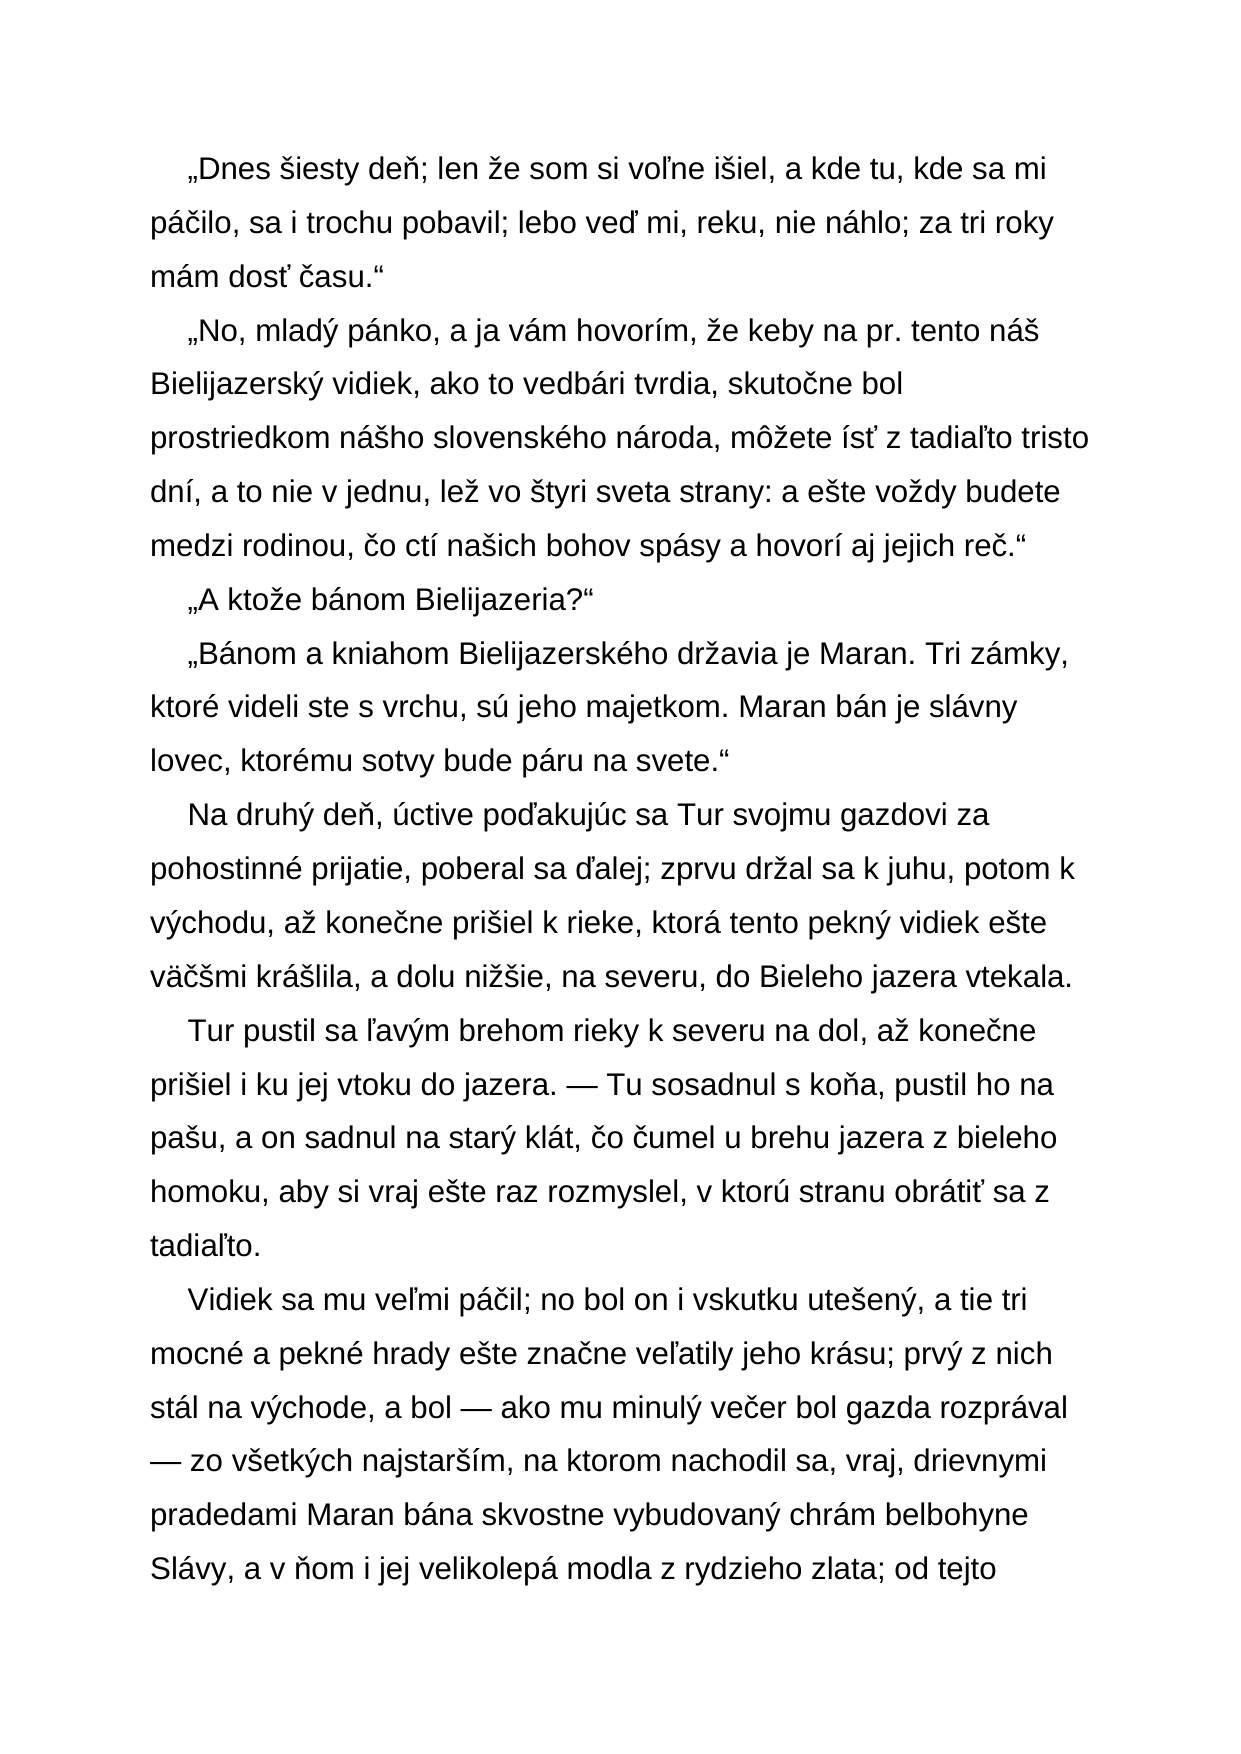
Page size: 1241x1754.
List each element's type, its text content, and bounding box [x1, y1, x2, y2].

text Vidiek sa mu veľmi páčil; no bol on i vskutku utešený, a tie tri mocné a pekné hrady ešte značne veľatily jeho krásu; prvý z nich stál na východe, a bol — ako mu minulý večer bol gazda rozprával — zo všetkých najstarším, na ktorom nachodil sa, vraj, drievnymi pradedami Maran bána skvostne vybudo­vaný chrám belbohyne Slávy, a v ňom i jej velikolepá modla z rydzieho zlata; od tejto [150, 1281, 1091, 1586]
text „A ktože bánom Bielijazeria?“ [150, 581, 1091, 617]
text Tur pustil sa ľavým brehom rieky k severu na dol, až konečne prišiel i ku jej vtoku do jazera. — Tu sosadnul s koňa, pustil ho na pašu, a on sadnul na starý klát, čo čumel u brehu jazera z bieleho homoku, aby si vraj ešte raz rozmyslel, v ktorú stranu obrátiť sa z tadiaľto. [150, 1012, 1091, 1263]
text „No, mladý pánko, a ja vám hovorím, že keby na pr. tento náš Bielijazerský vidiek, ako to vedbári tvrdia, skutočne bol prostriedkom nášho slo­venského národa, môžete ísť z tadiaľto tristo dní, a to nie v jednu, lež vo štyri sveta strany: a ešte voždy budete medzi rodinou, čo ctí našich bohov spásy a hovorí aj jejich reč.“ [150, 312, 1091, 563]
text Na druhý deň, úctive poďakujúc sa Tur svojmu gazdovi za pohostinné prijatie, poberal sa ďalej; zprvu držal sa k juhu, potom k východu, až konečne prišiel k rieke, ktorá tento pekný vidiek ešte väčšmi krášlila, a dolu nižšie, na severu, do Bieleho jazera vtekala. [150, 796, 1091, 994]
text „Bánom a kniahom Bielijazerského državia je Maran. Tri zámky, ktoré videli ste s vrchu, sú jeho majetkom. Maran bán je slávny lovec, ktorému sotvy bude páru na svete.“ [150, 635, 1091, 778]
text „Dnes šiesty deň; len že som si voľne išiel, a kde tu, kde sa mi páčilo, sa i trochu pobavil; lebo veď mi, reku, nie náhlo; za tri roky mám dosť času.“ [150, 150, 1091, 294]
